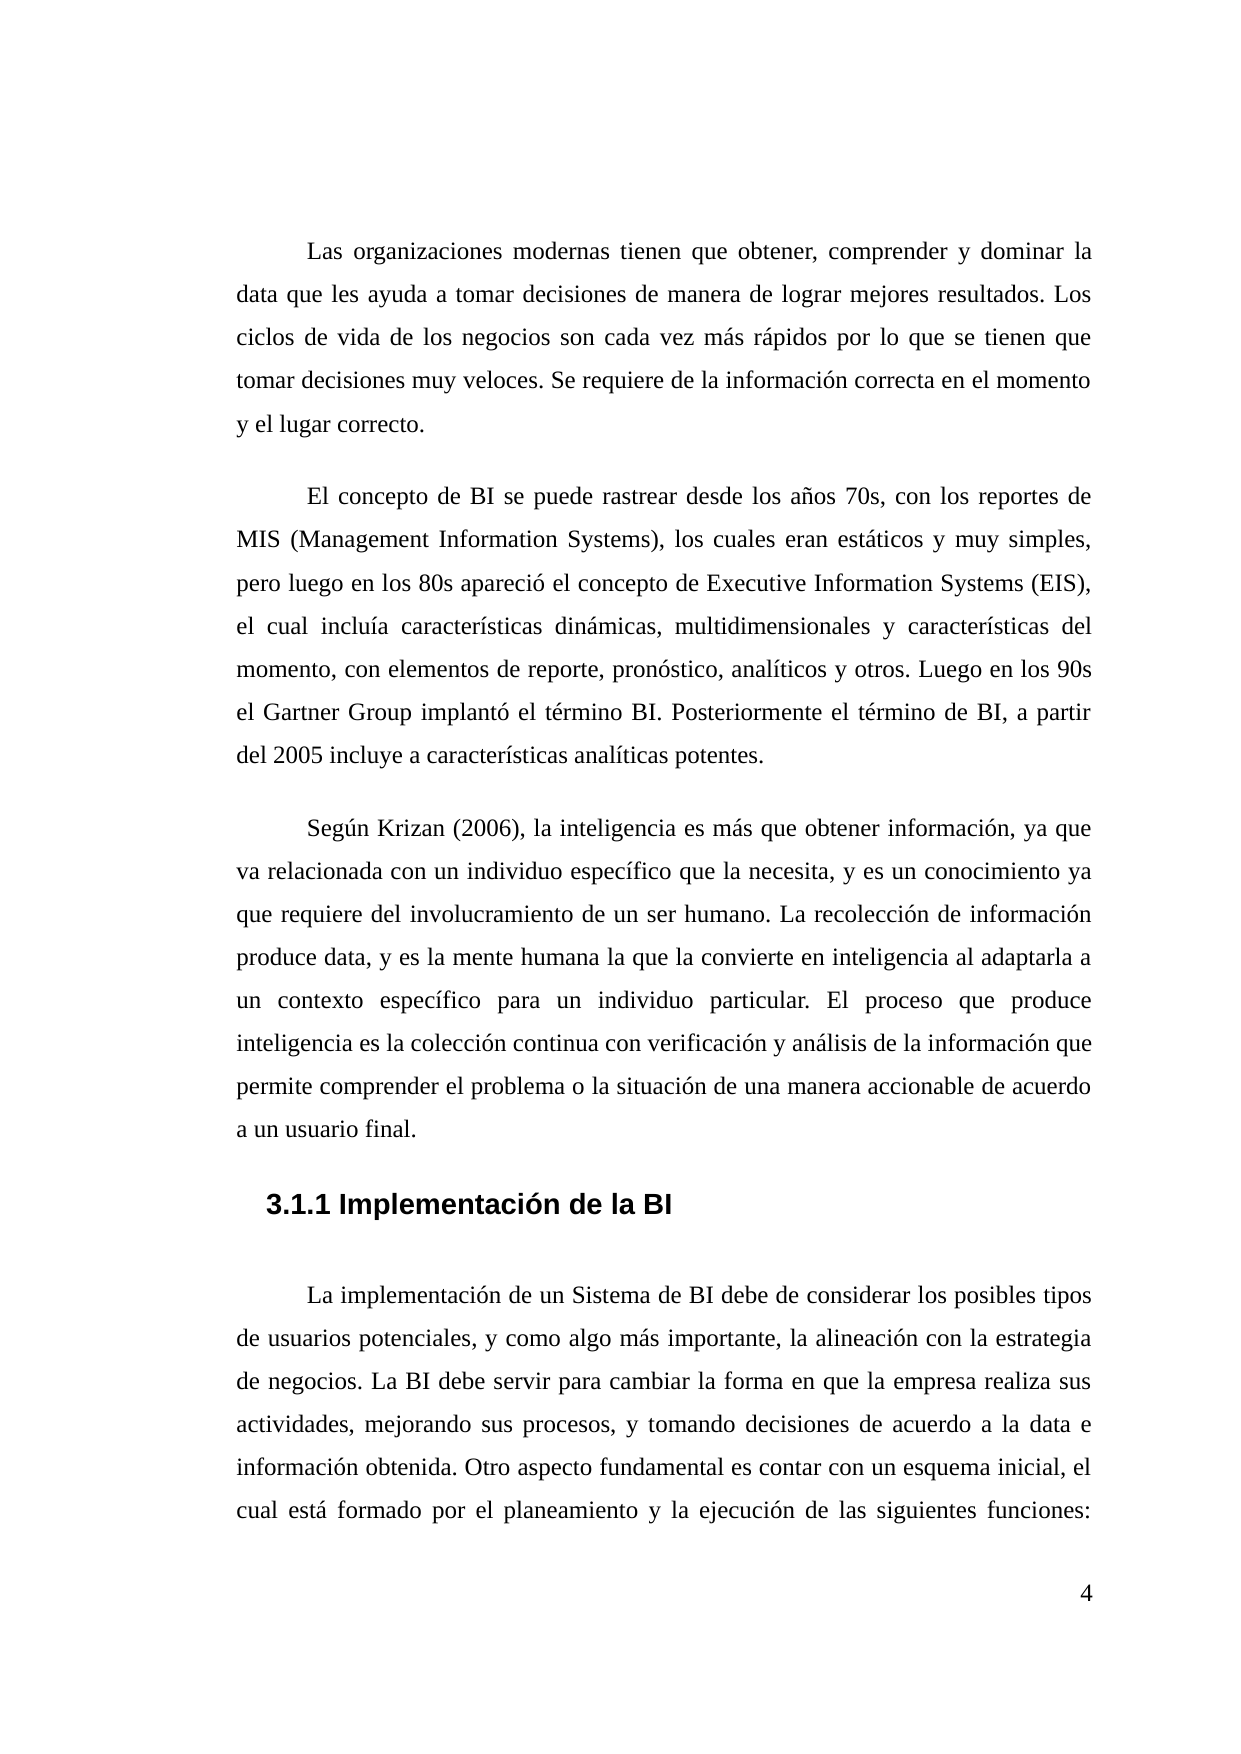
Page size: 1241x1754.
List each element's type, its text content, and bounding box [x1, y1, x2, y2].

subtitle 3.1.1 Implementación de la BI [236, 1187, 1093, 1221]
text La implementación de un Sistema de BI debe de considerar los posibles tipos de usuarios potenciales, y como algo más importante, la alineación con la estrategia de negocios. La BI debe servir para cambiar la forma en que la empresa realiza sus actividades, mejorando sus procesos, y tomando decisiones de acuerdo a la data e información obtenida. Otro aspecto fundamental es contar con un esquema inicial, el cual está formado por el planeamiento y la ejecución de las siguientes funciones: [236, 1280, 1093, 1524]
text El concepto de BI se puede rastrear desde los años 70s, con los reportes de MIS (Management Information Systems), los cuales eran estáticos y muy simples, pero luego en los 80s apareció el concepto de Executive Information Systems (EIS), el cual incluía características dinámicas, multidimensionales y características del momento, con elementos de reporte, pronóstico, analíticos y otros. Luego en los 90s el Gartner Group implantó el término BI. Posteriormente el término de BI, a partir del 2005 incluye a características analíticas potentes. [236, 481, 1093, 769]
text Según Krizan (2006), la inteligencia es más que obtener información, ya que va relacionada con un individuo específico que la necesita, y es un conocimiento ya que requiere del involucramiento de un ser humano. La recolección de información produce data, y es la mente humana la que la convierte en inteligencia al adaptarla a un contexto específico para un individuo particular. El proceso que produce inteligencia es la colección continua con verificación y análisis de la información que permite comprender el problema o la situación de una manera accionable de acuerdo a un usuario final. [236, 813, 1093, 1143]
text Las organizaciones modernas tienen que obtener, comprender y dominar la data que les ayuda a tomar decisiones de manera de lograr mejores resultados. Los ciclos de vida de los negocios son cada vez más rápidos por lo que se tienen que tomar decisiones muy veloces. Se requiere de la información correcta en el momento y el lugar correcto. [236, 236, 1093, 437]
